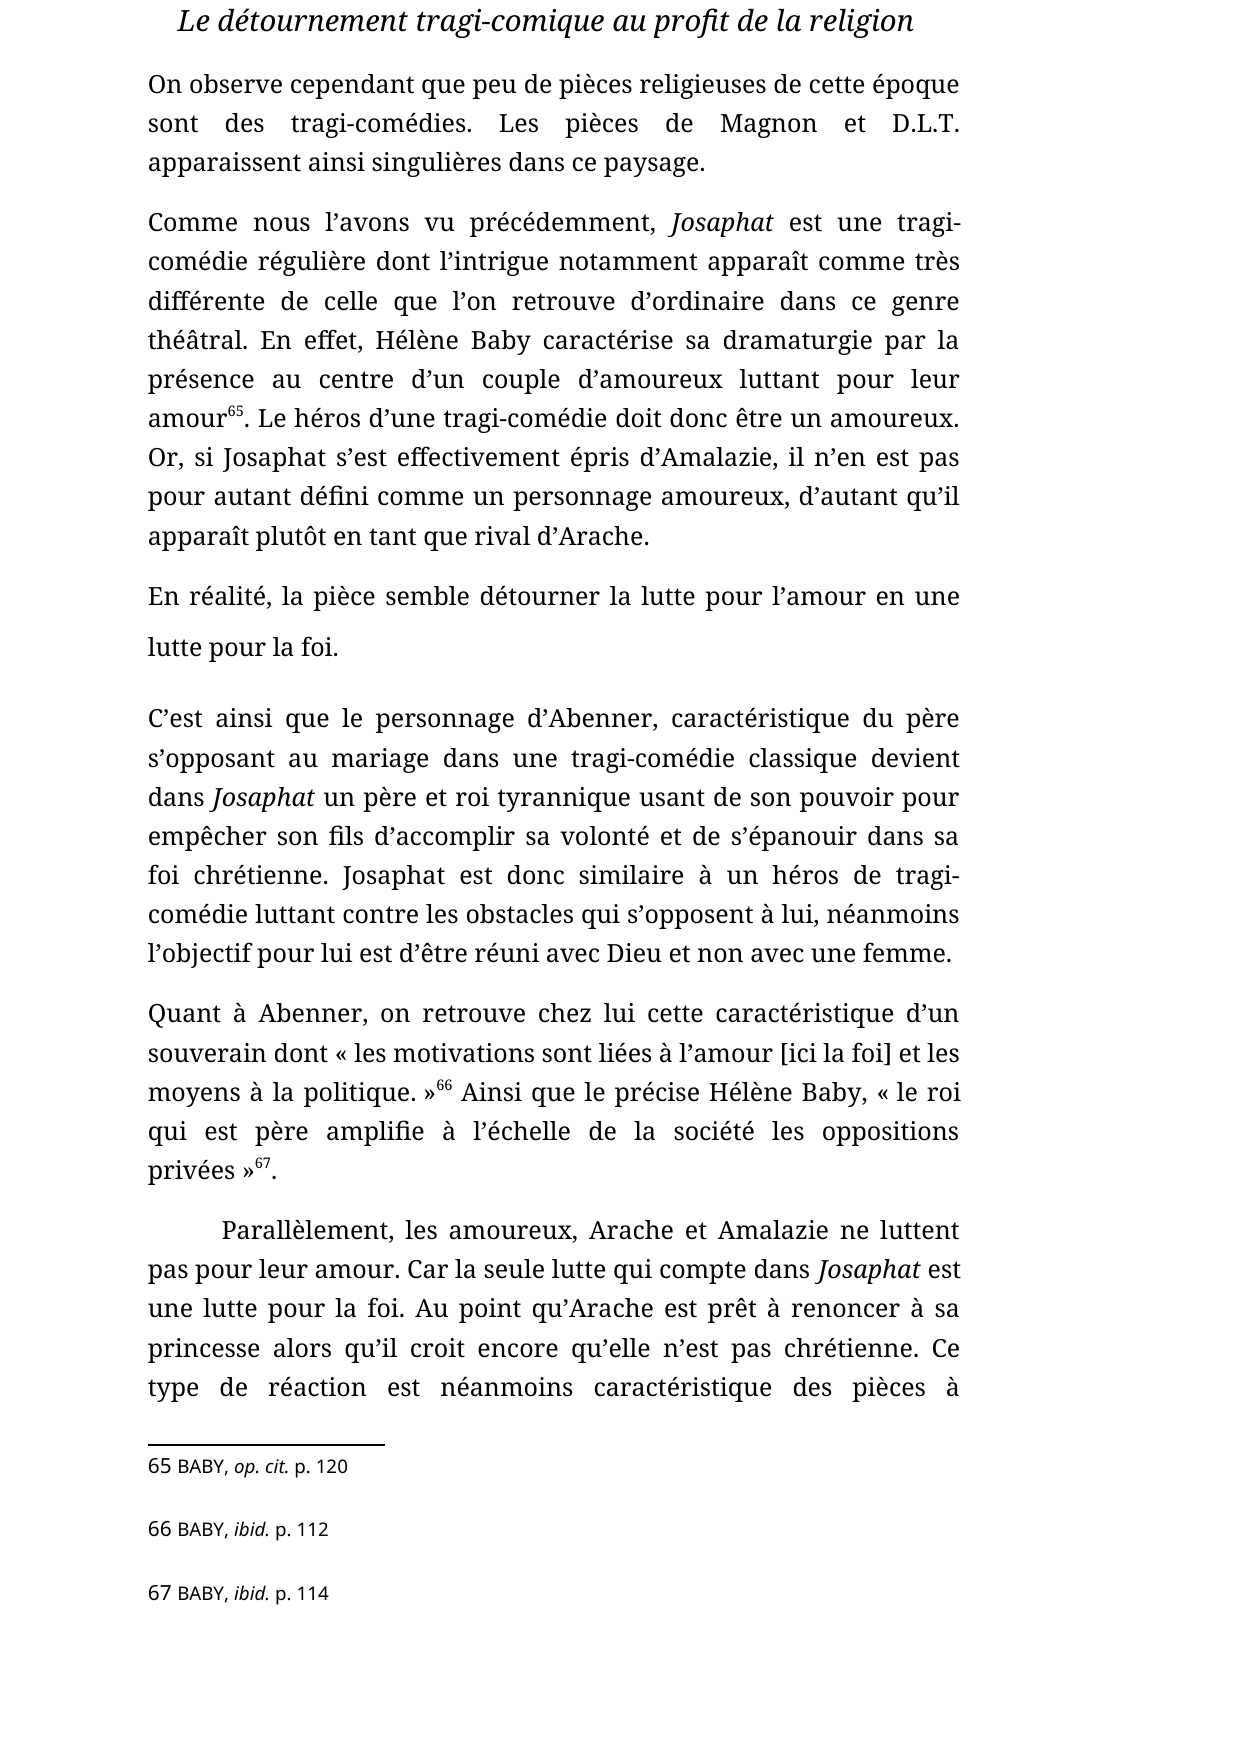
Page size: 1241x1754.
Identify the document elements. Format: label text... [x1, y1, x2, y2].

text C’est ainsi que le personnage d’Abenner, caractéristique du père s’opposant au mariage dans une tragi-comédie classique devient dans Josaphat un père et roi tyrannique usant de son pouvoir pour empêcher son fils d’accomplir sa volonté et de s’épanouir dans sa foi chrétienne. Josaphat est donc similaire à un héros de tragi-comédie luttant contre les obstacles qui s’opposent à lui, néanmoins l’objectif pour lui est d’être réuni avec Dieu et non avec une femme. [148, 701, 961, 970]
text BABY, ibid. p. 114 [148, 1578, 961, 1606]
text BABY, ibid. p. 112 [148, 1514, 961, 1543]
text Parallèlement, les amoureux, Arache et Amalazie ne luttent pas pour leur amour. Car la seule lutte qui compte dans Josaphat est une lutte pour la foi. Au point qu’Arache est prêt à renoncer à sa princesse alors qu’il croit encore qu’elle n’est pas chrétienne. Ce type de réaction est néanmoins caractéristique des pièces à [148, 1213, 961, 1403]
text On observe cependant que peu de pièces religieuses de cette époque sont des tragi-comédies. Les pièces de Magnon et D.L.T. apparaissent ainsi singulières dans ce paysage. [148, 66, 961, 179]
text BABY, op. cit. p. 120 [148, 1451, 961, 1479]
text En réalité, la pièce semble détourner la lutte pour l’amour en une lutte pour la foi. [148, 578, 961, 663]
subtitle Le détournement tragi-comique au profit de la religion [177, 0, 961, 40]
text Quant à Abenner, on retrouve chez lui cette caractéristique d’un souverain dont « les motivations sont liées à l’amour [ici la foi] et les moyens à la politique. » Ainsi que le précise Hélène Baby, « le roi qui est père amplifie à l’échelle de la société les oppositions privées ». [148, 996, 961, 1187]
text Comme nous l’avons vu précédemment, Josaphat est une tragi-comédie régulière dont l’intrigue notamment apparaît comme très différente de celle que l’on retrouve d’ordinaire dans ce genre théâtral. En effet, Hélène Baby caractérise sa dramaturgie par la présence au centre d’un couple d’amoureux luttant pour leur amour. Le héros d’une tragi-comédie doit donc être un amoureux. Or, si Josaphat s’est effectivement épris d’Amalazie, il n’en est pas pour autant défini comme un personnage amoureux, d’autant qu’il apparaît plutôt en tant que rival d’Arache. [148, 205, 961, 552]
